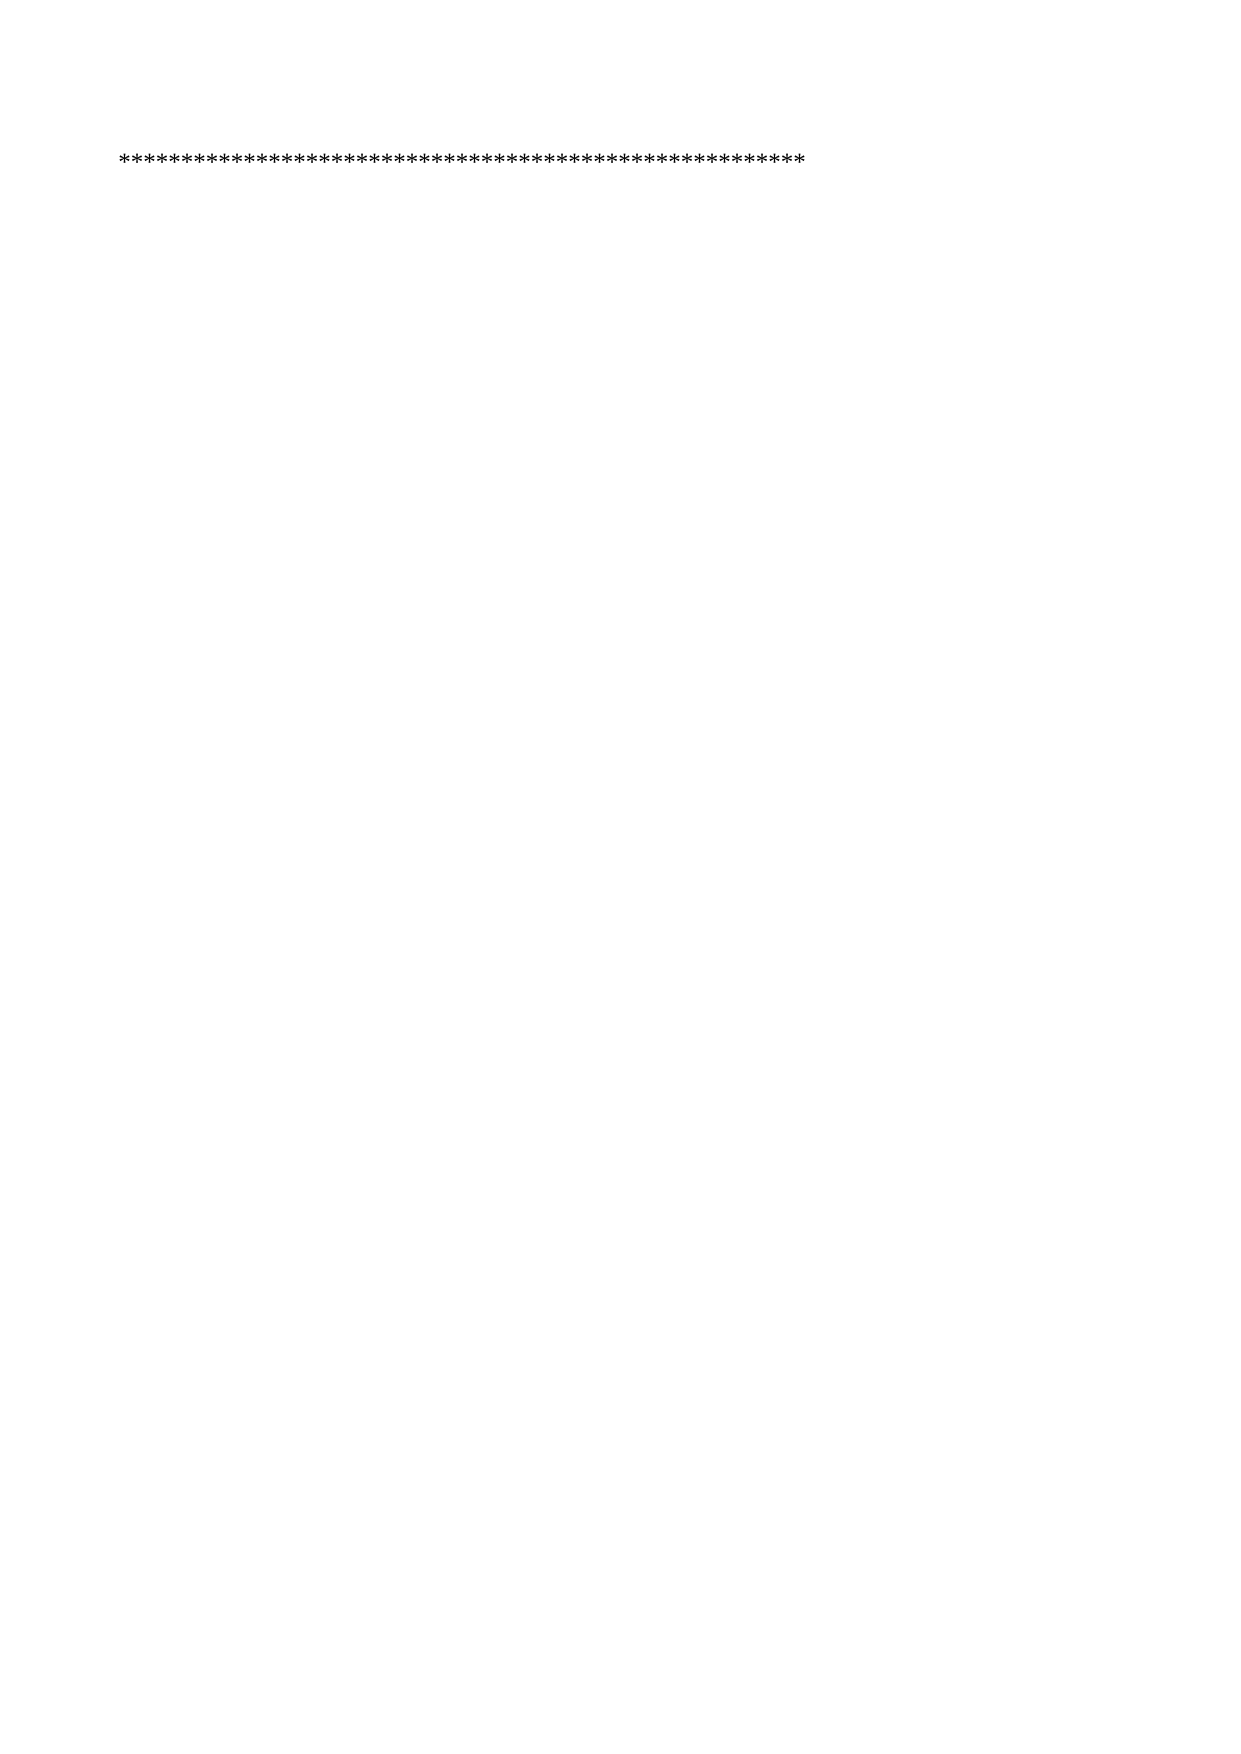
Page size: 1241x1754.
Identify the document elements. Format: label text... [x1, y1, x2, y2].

text ******************************************************* [118, 147, 1122, 176]
